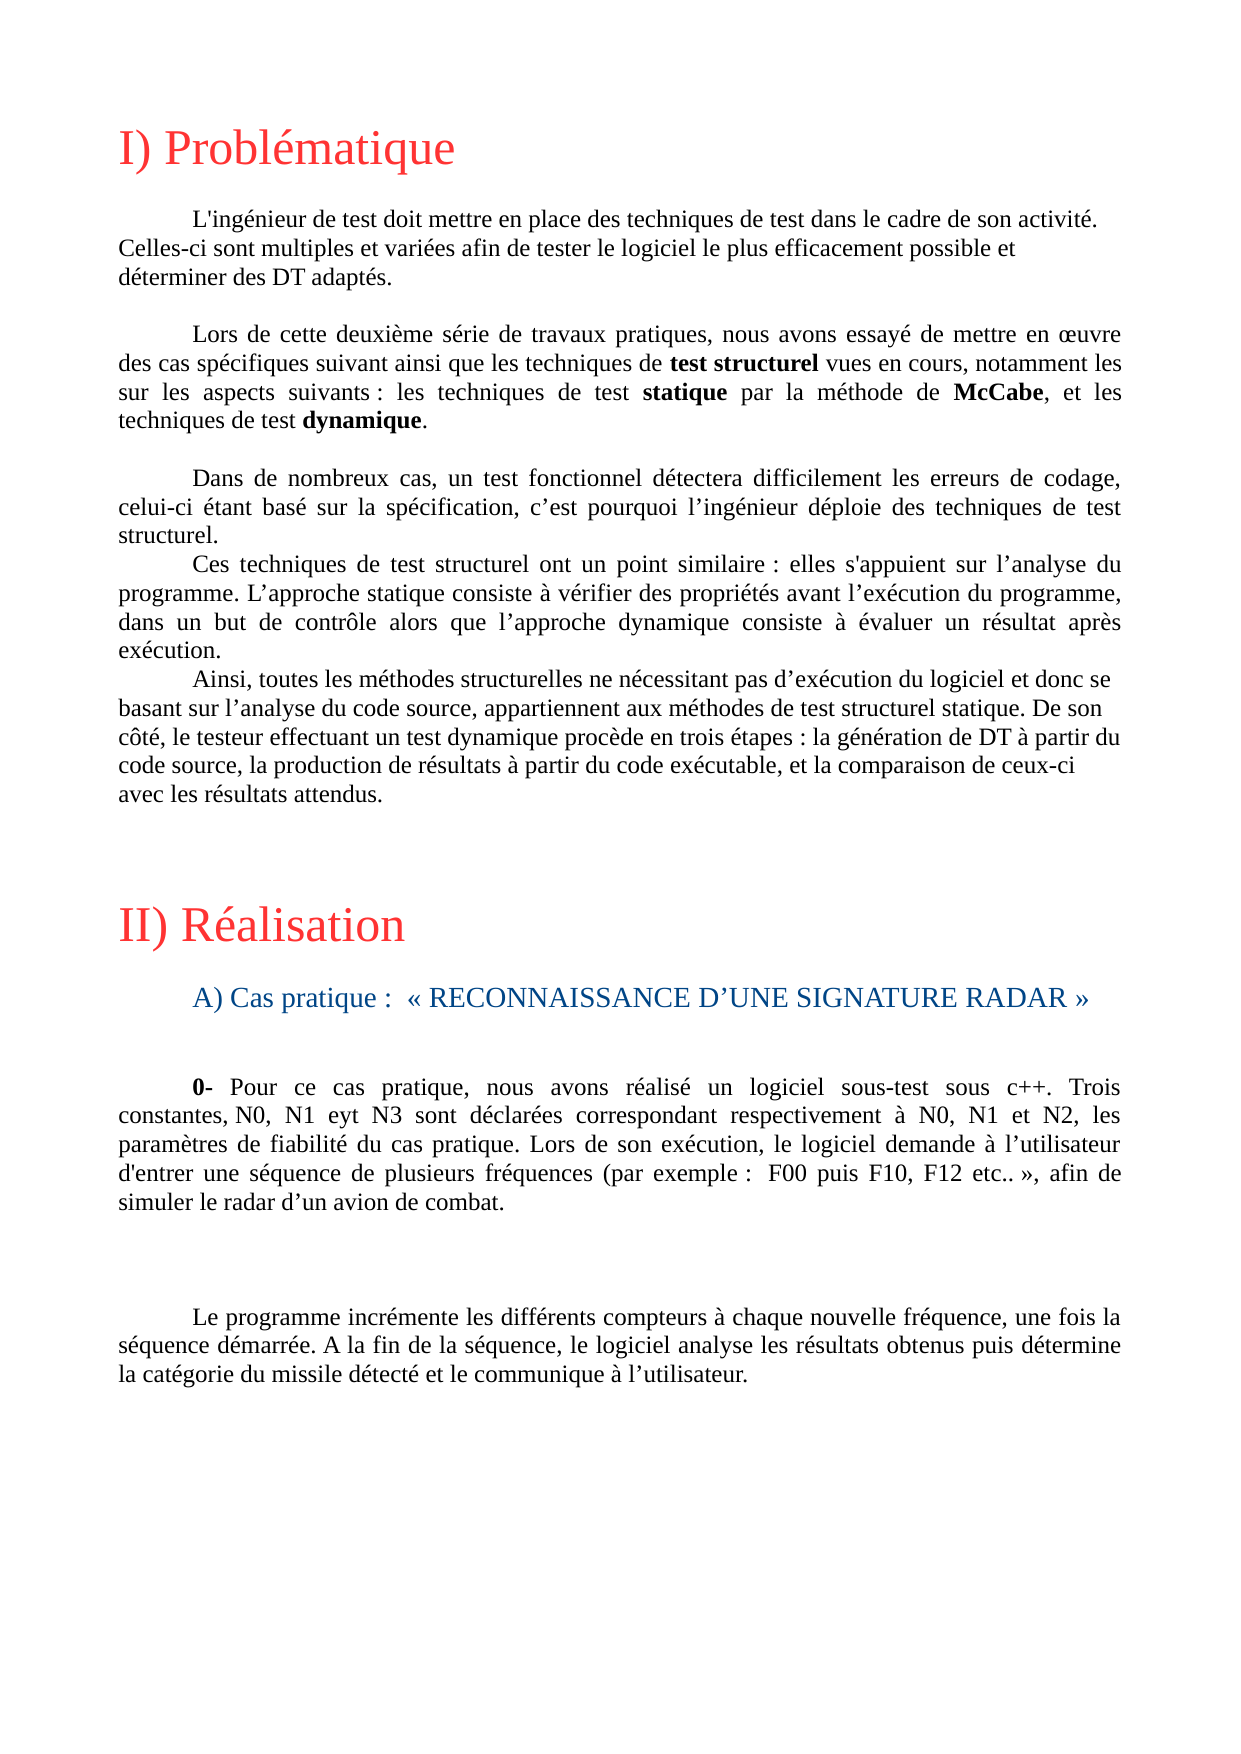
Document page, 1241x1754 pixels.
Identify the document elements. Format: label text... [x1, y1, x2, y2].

text Lors de cette deuxième série de travaux pratiques, nous avons essayé de mettre en œuvre des cas spécifiques suivant ainsi que les techniques de test structurel vues en cours, notamment les sur les aspects suivants : les techniques de test statique par la méthode de McCabe, et les techniques de test dynamique. [118, 319, 1122, 434]
text 0- Pour ce cas pratique, nous avons réalisé un logiciel sous-test sous c++. Trois constantes, N0, N1 eyt N3 sont déclarées correspondant respectivement à N0, N1 et N2, les paramètres de fiabilité du cas pratique. Lors de son exécution, le logiciel demande à l’utilisateur d'entrer une séquence de plusieurs fréquences (par exemple : F00 puis F10, F12 etc.. », afin de simuler le radar d’un avion de combat. [118, 1072, 1122, 1215]
text Dans de nombreux cas, un test fonctionnel détectera difficilement les erreurs de codage, celui-ci étant basé sur la spécification, c’est pourquoi l’ingénieur déploie des techniques de test structurel. [118, 463, 1122, 549]
text Le programme incrémente les différents compteurs à chaque nouvelle fréquence, une fois la séquence démarrée. A la fin de la séquence, le logiciel analyse les résultats obtenus puis détermine la catégorie du missile détecté et le communique à l’utilisateur. [118, 1302, 1122, 1388]
text A) Cas pratique : « RECONNAISSANCE D’UNE SIGNATURE RADAR » [118, 981, 1122, 1014]
text I) Problématique [118, 118, 1122, 176]
text L'ingénieur de test doit mettre en place des techniques de test dans le cadre de son activité. Celles-ci sont multiples et variées afin de tester le logiciel le plus efficacement possible et déterminer des DT adaptés. [118, 204, 1122, 291]
text Ainsi, toutes les méthodes structurelles ne nécessitant pas d’exécution du logiciel et donc se basant sur l’analyse du code source, appartiennent aux méthodes de test structurel statique. De son côté, le testeur effectuant un test dynamique procède en trois étapes : la génération de DT à partir du code source, la production de résultats à partir du code exécutable, et la comparaison de ceux-ci avec les résultats attendus. [118, 664, 1122, 808]
text II) Réalisation [118, 894, 1122, 952]
text Ces techniques de test structurel ont un point similaire : elles s'appuient sur l’analyse du programme. L’approche statique consiste à vérifier des propriétés avant l’exécution du programme, dans un but de contrôle alors que l’approche dynamique consiste à évaluer un résultat après exécution. [118, 549, 1122, 664]
